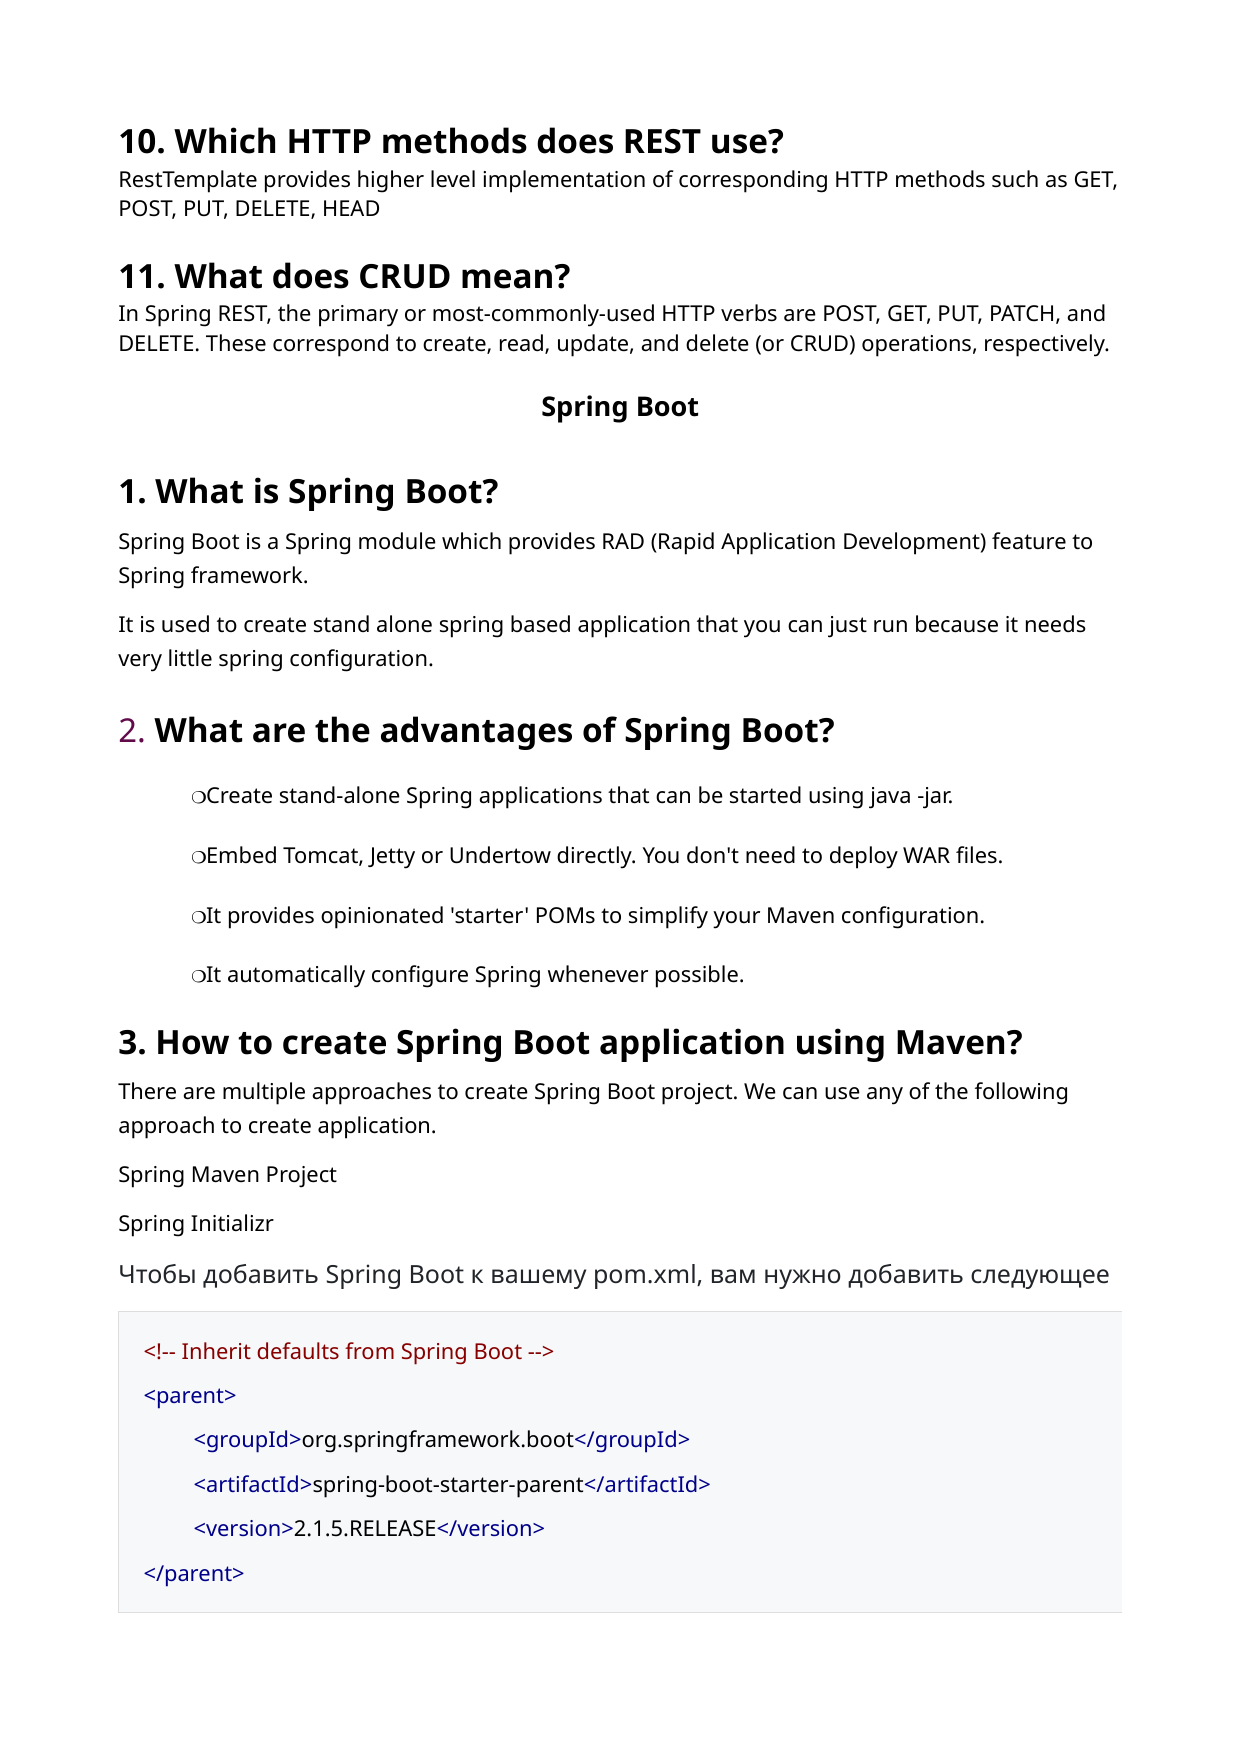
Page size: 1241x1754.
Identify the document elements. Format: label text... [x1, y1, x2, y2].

text </parent> [119, 1532, 1122, 1612]
text <!-- Inherit defaults from Spring Boot --> [119, 1312, 1122, 1355]
text Spring Maven Project [118, 1159, 1122, 1189]
text Spring Initializr [118, 1208, 1122, 1238]
text <artifactId>spring-boot-starter-parent</artifactId> [119, 1444, 1122, 1488]
subtitle 1. What is Spring Boot? [118, 468, 1122, 513]
subtitle 2. What are the advantages of Spring Boot? [118, 706, 1122, 752]
text <groupId>org.springframework.boot</groupId> [119, 1399, 1122, 1444]
text <parent> [119, 1355, 1122, 1399]
list Create stand-alone Spring applications that can be started using java -jar. [118, 771, 1122, 809]
text 11. What does CRUD mean? In Spring REST, the primary or most-commonly-used HTTP verbs are POST, GET, PUT, PATCH, and DELETE. These correspond to create, read, update, and delete (or CRUD) operations, respectively. [118, 253, 1122, 358]
text There are multiple approaches to create Spring Boot project. We can use any of the following approach to create application. [118, 1076, 1122, 1140]
text Spring Boot is a Spring module which provides RAD (Rapid Application Development) feature to Spring framework. [118, 526, 1122, 590]
text It is used to create stand alone spring based application that you can just run because it needs very little spring configuration. [118, 609, 1122, 673]
text 10. Which HTTP methods does REST use? RestTemplate provides higher level implementation of corresponding HTTP methods such as GET, POST, PUT, DELETE, HEAD [118, 118, 1122, 223]
subtitle 3. How to create Spring Boot application using Maven? [118, 1018, 1122, 1064]
text <version>2.1.5.RELEASE</version> [119, 1488, 1122, 1532]
text Spring Boot [118, 387, 1122, 424]
list It provides opinionated 'starter' POMs to simplify your Maven configuration. [118, 890, 1122, 929]
list It automatically configure Spring whenever possible. [118, 950, 1122, 989]
text Чтобы добавить Spring Boot к вашему pom.xml, вам нужно добавить следующее [118, 1257, 1122, 1291]
list Embed Tomcat, Jetty or Undertow directly. You don't need to deploy WAR files. [118, 830, 1122, 869]
